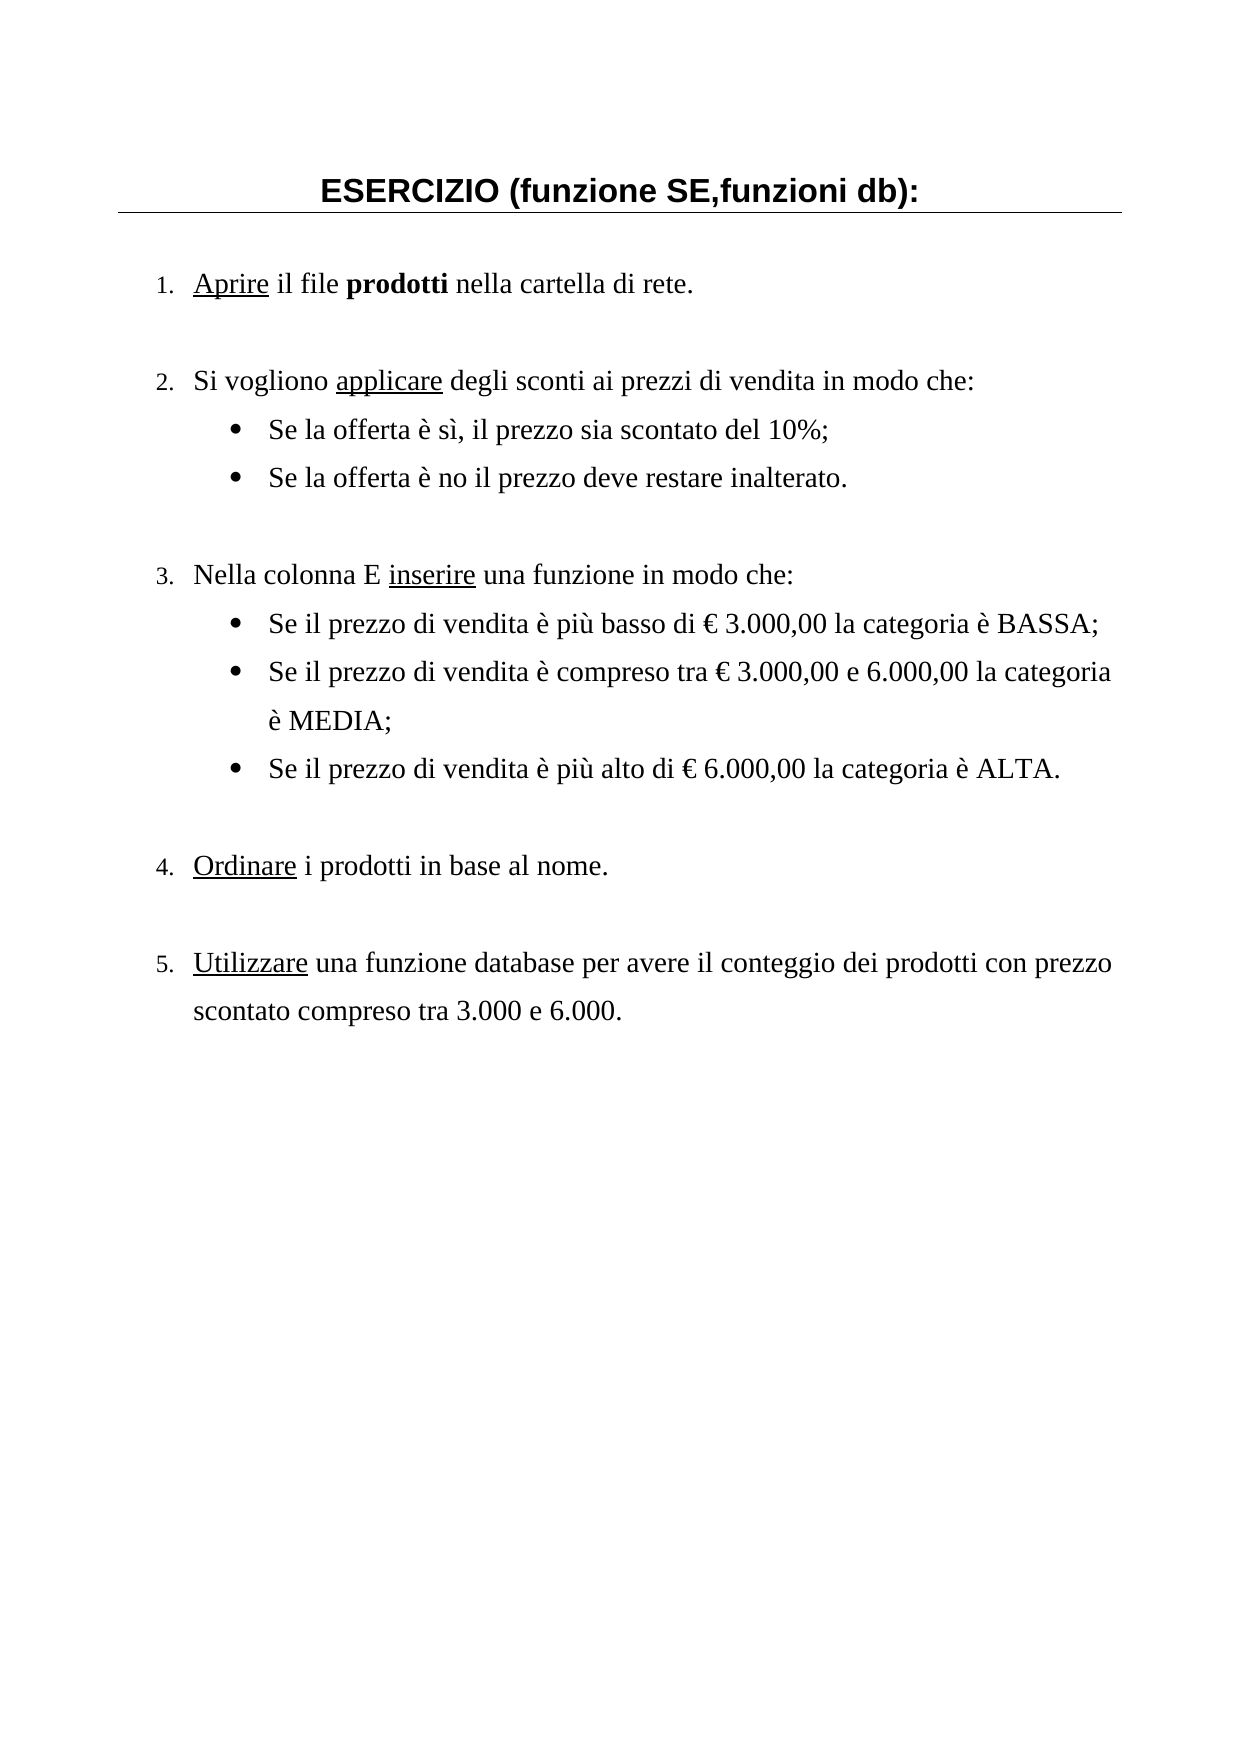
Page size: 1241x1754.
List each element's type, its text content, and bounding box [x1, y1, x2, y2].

list Se il prezzo di vendita è più basso di € 3.000,00 la categoria è BASSA; [231, 607, 1122, 639]
list Utilizzare una funzione database per avere il conteggio dei prodotti con prezzo scontato compreso tra 3.000 e 6.000. [156, 946, 1122, 1027]
list Se il prezzo di vendita è compreso tra € 3.000,00 e 6.000,00 la categoria è MEDIA; [231, 656, 1122, 736]
list Aprire il file prodotti nella cartella di rete. [156, 268, 1122, 300]
list Si vogliono applicare degli sconti ai prezzi di vendita in modo che: [156, 364, 1122, 397]
list Se il prezzo di vendita è più alto di € 6.000,00 la categoria è ALTA. [231, 752, 1122, 785]
subtitle ESERCIZIO (funzione SE,funzioni db): [118, 173, 1122, 212]
list Se la offerta è sì, il prezzo sia scontato del 10%; [231, 413, 1122, 445]
list Se la offerta è no il prezzo deve restare inalterato. [231, 462, 1122, 494]
list Nella colonna E inserire una funzione in modo che: [156, 558, 1122, 591]
list Ordinare i prodotti in base al nome. [156, 849, 1122, 882]
